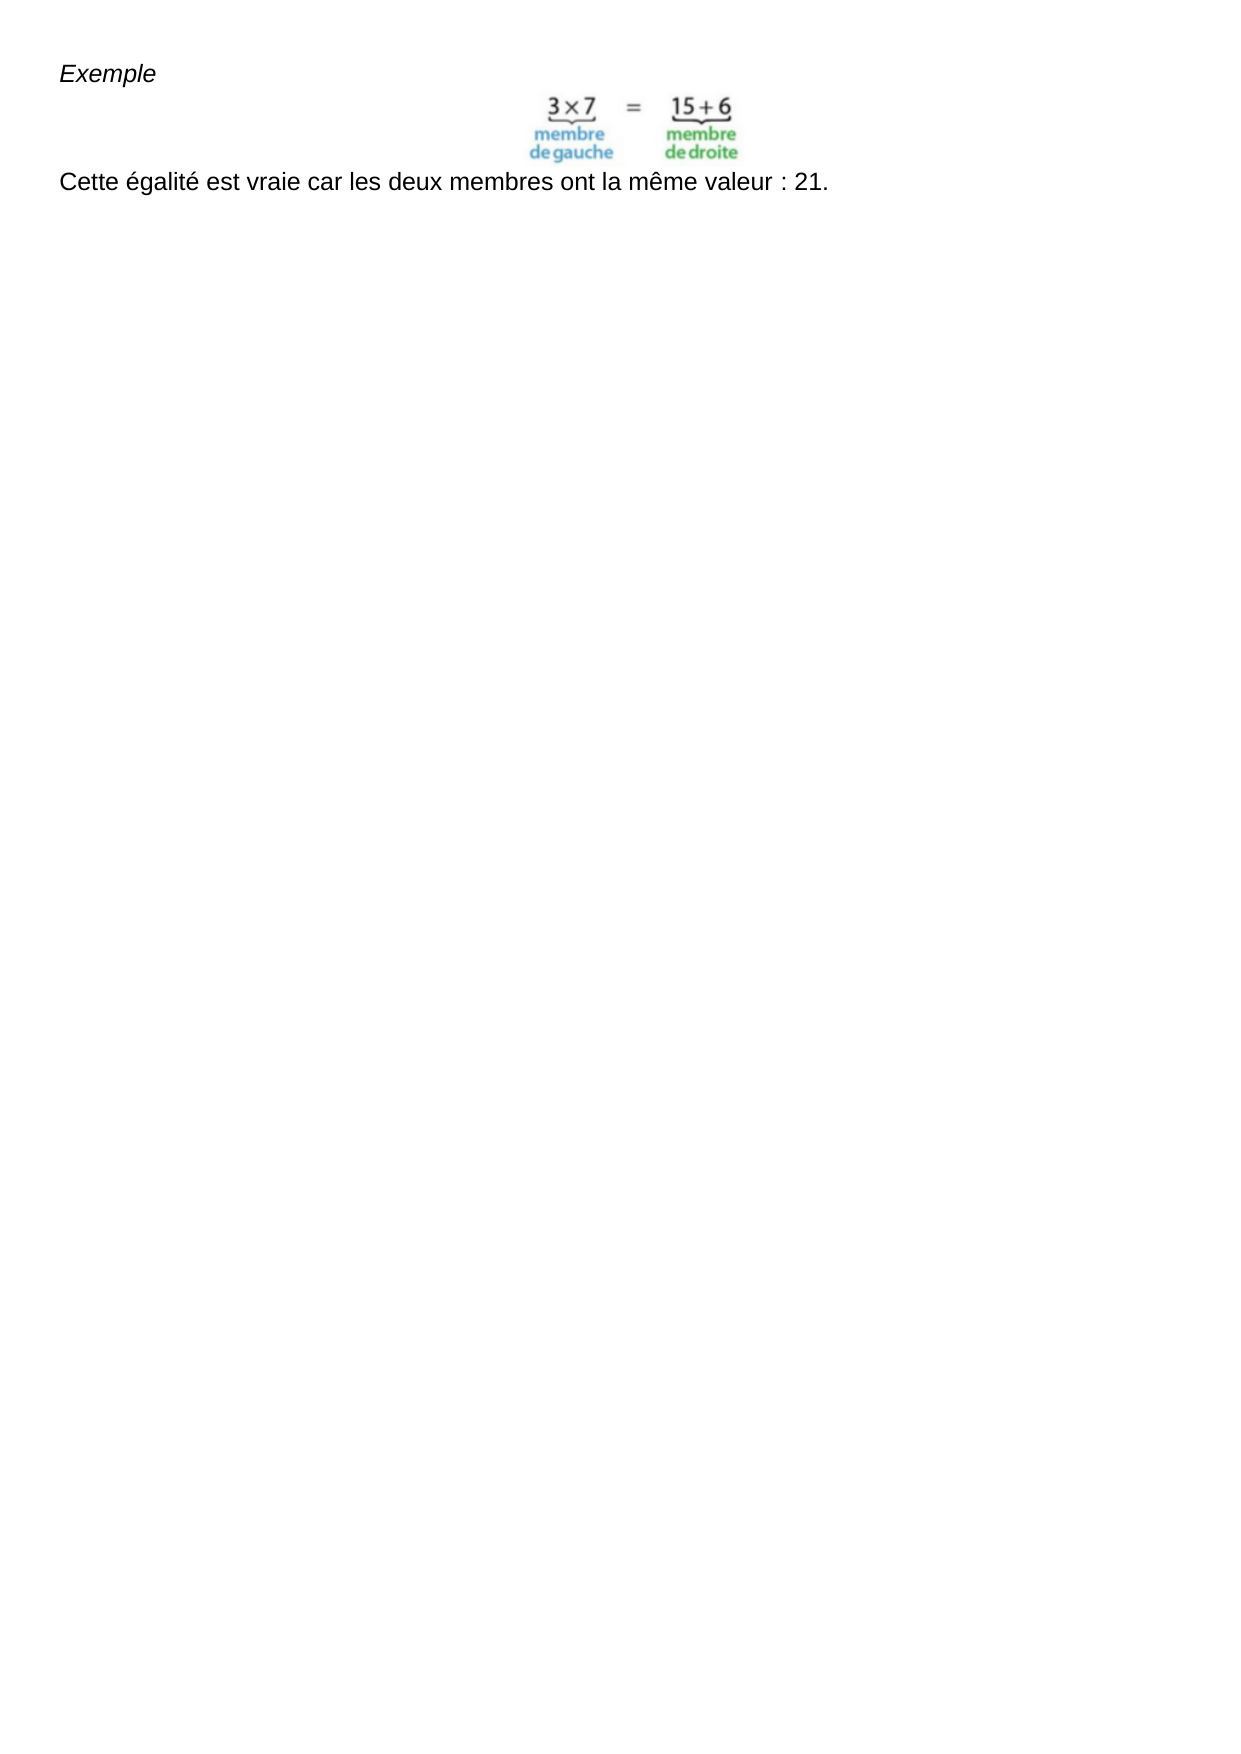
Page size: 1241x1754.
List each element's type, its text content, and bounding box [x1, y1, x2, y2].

text Exemple [59, 59, 1181, 88]
text Cette égalité est vraie car les deux membres ont la même valeur : 21. [59, 88, 1181, 196]
picture [521, 88, 746, 167]
